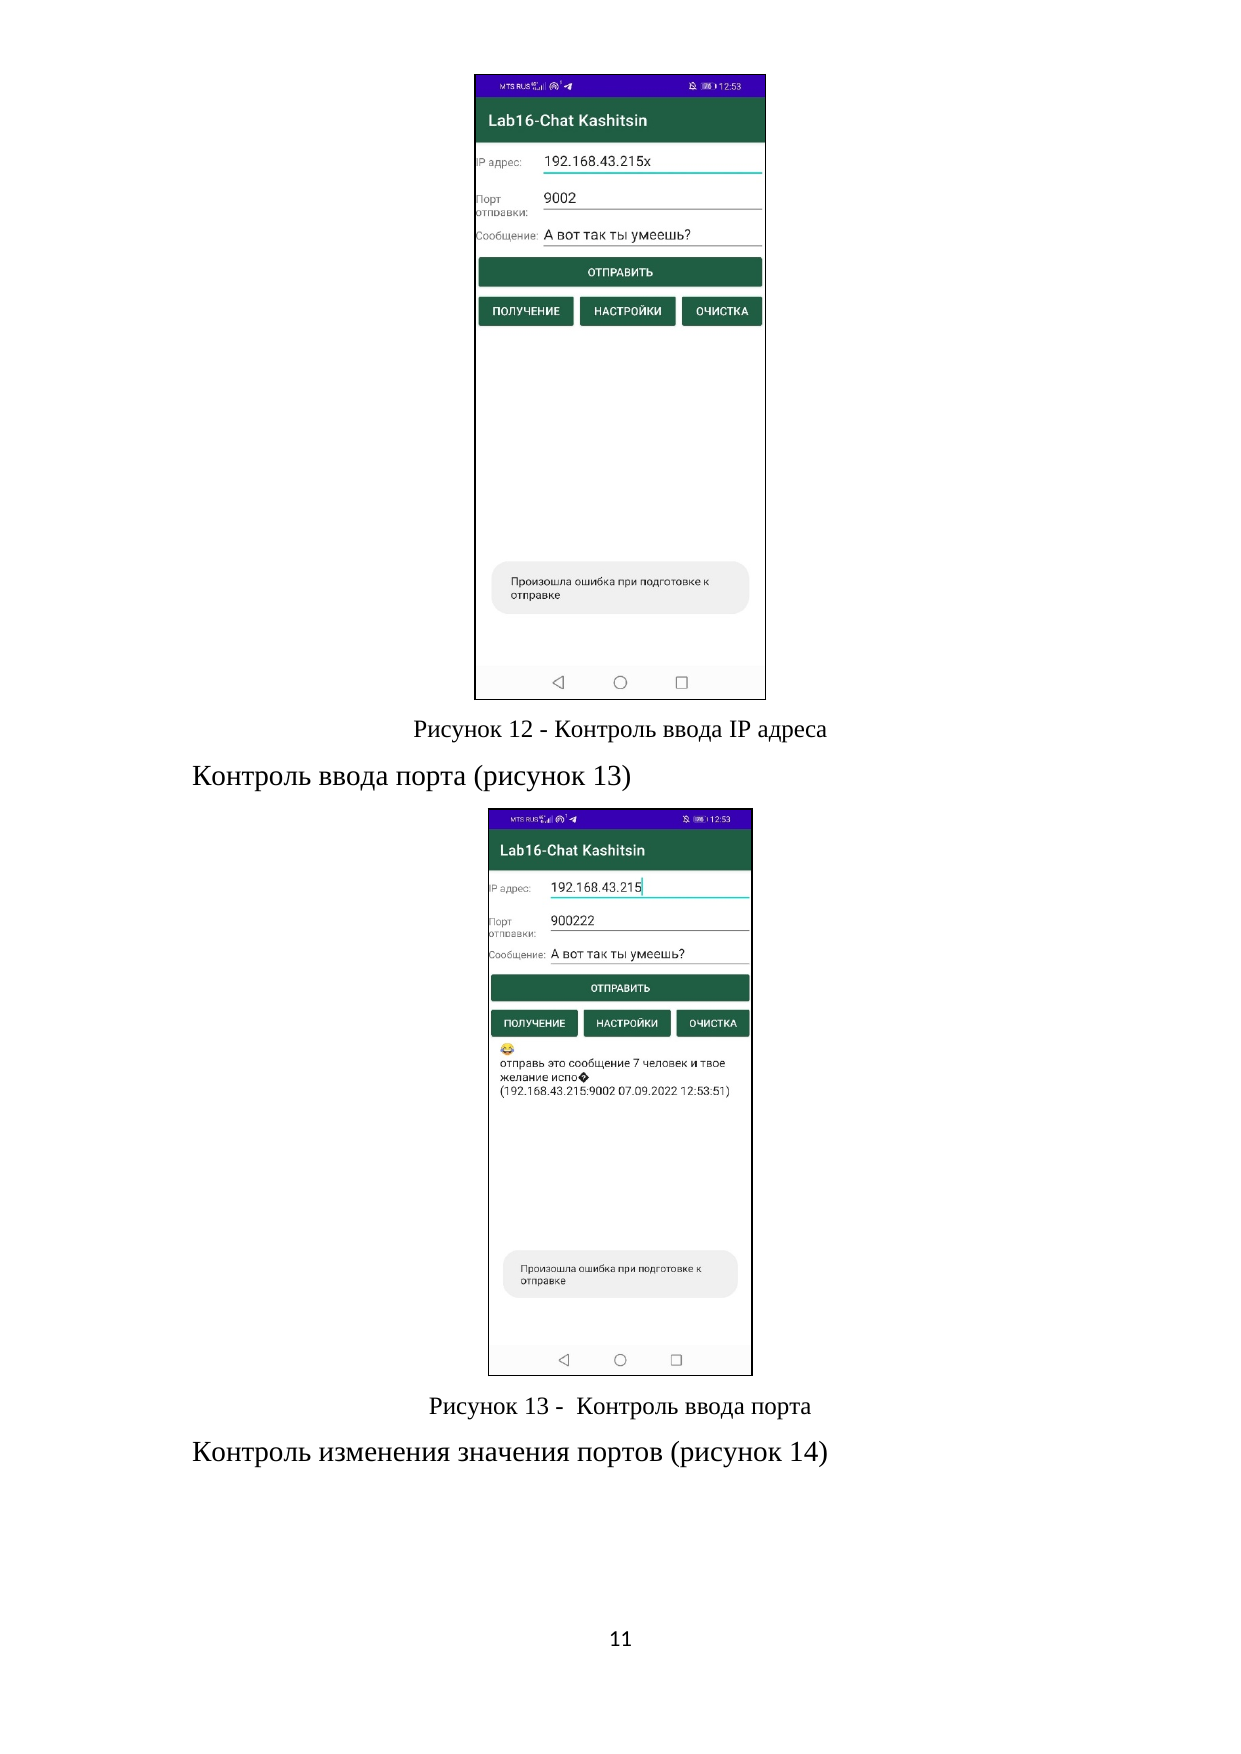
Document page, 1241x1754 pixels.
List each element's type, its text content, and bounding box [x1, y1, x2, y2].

text Рисунок 12 - Контроль ввода IP адреса [118, 714, 1122, 743]
text Контроль изменения значения портов (рисунок 14) [118, 1434, 1122, 1467]
text Контроль ввода порта (рисунок 13) [118, 758, 1122, 791]
text Рисунок 13 - Контроль ввода порта [118, 1391, 1122, 1419]
